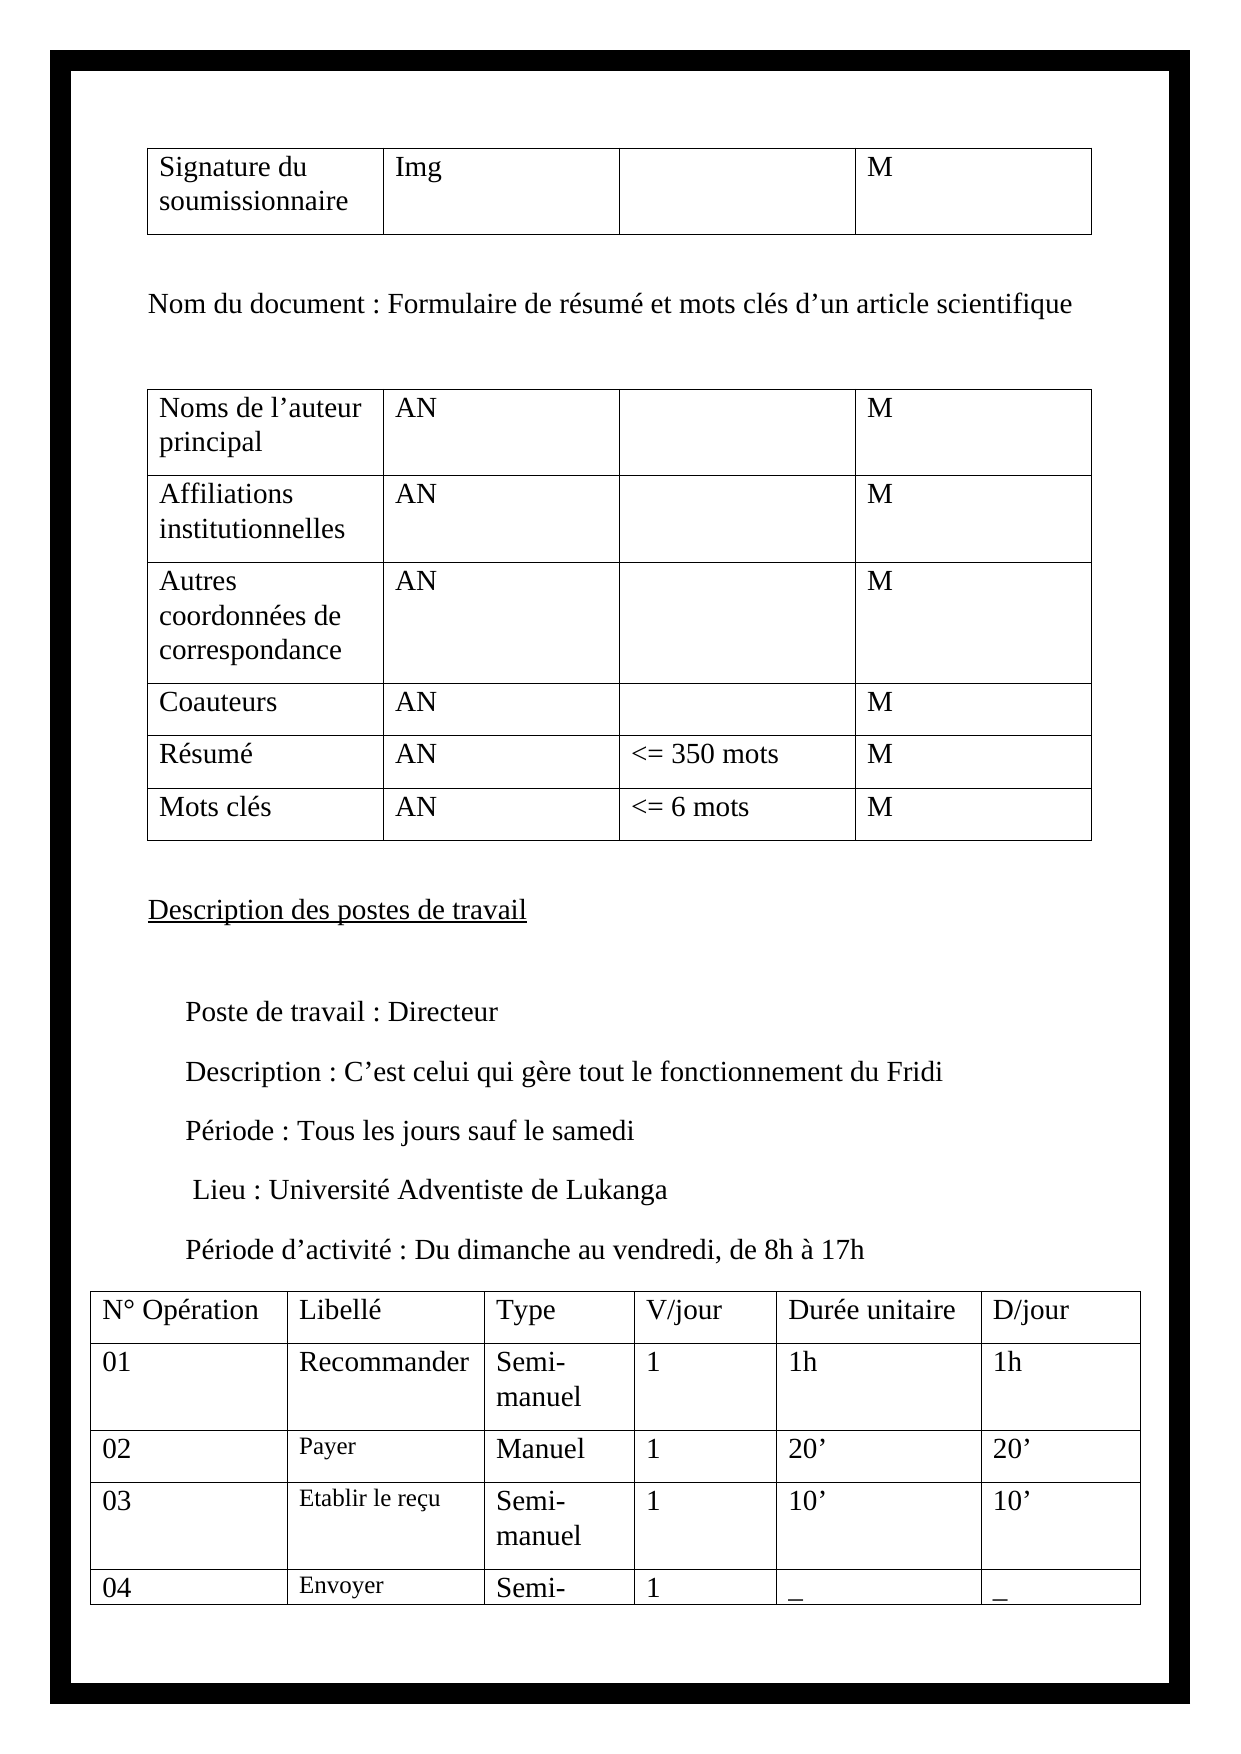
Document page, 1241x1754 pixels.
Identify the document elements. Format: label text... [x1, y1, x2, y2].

table_cell AN [384, 736, 619, 788]
table_cell 1h [982, 1344, 1140, 1430]
table_cell 1 [635, 1431, 776, 1482]
table_cell Etablir le reçu [288, 1483, 484, 1569]
table_header [620, 390, 855, 475]
text Description des postes de travail [148, 892, 1093, 926]
table_cell M [856, 149, 1091, 234]
table_cell 02 [91, 1431, 287, 1482]
table_cell Résumé [148, 736, 383, 788]
table_cell 10’ [982, 1483, 1140, 1569]
table_cell Semi- [485, 1570, 634, 1603]
table_cell Img [384, 149, 619, 234]
table_cell Coauteurs [148, 684, 383, 735]
table_header Libellé [288, 1292, 484, 1343]
table_cell 1h [777, 1344, 981, 1430]
table_cell <= 350 mots [620, 736, 855, 788]
table_cell 20’ [982, 1431, 1140, 1482]
table_cell Affiliations institutionnelles [148, 476, 383, 562]
table_cell [620, 563, 855, 683]
table_cell 20’ [777, 1431, 981, 1482]
table_header D/jour [982, 1292, 1140, 1343]
table_header Noms de l’auteur principal [148, 390, 383, 475]
text Lieu : Université Adventiste de Lukanga [185, 1172, 1093, 1206]
table_cell Signature du soumissionnaire [148, 149, 383, 234]
table_cell Recommander [288, 1344, 484, 1430]
table_cell 01 [91, 1344, 287, 1430]
table_cell AN [384, 789, 619, 840]
table_cell AN [384, 476, 619, 562]
table_cell 1 [635, 1483, 776, 1569]
table_header M [856, 390, 1091, 475]
table_cell _ [777, 1570, 981, 1603]
table_cell AN [384, 684, 619, 735]
table_cell M [856, 684, 1091, 735]
table_cell M [856, 563, 1091, 683]
text Période : Tous les jours sauf le samedi [185, 1113, 1093, 1147]
table_header V/jour [635, 1292, 776, 1343]
table_cell M [856, 789, 1091, 840]
table_header N° Opération [91, 1292, 287, 1343]
table_header AN [384, 390, 619, 475]
table_cell 10’ [777, 1483, 981, 1569]
text Période d’activité : Du dimanche au vendredi, de 8h à 17h [185, 1232, 1093, 1265]
table_cell [620, 684, 855, 735]
table_cell Mots clés [148, 789, 383, 840]
table_cell Envoyer [288, 1570, 484, 1603]
table_header Type [485, 1292, 634, 1343]
table_cell Autres coordonnées de correspondance [148, 563, 383, 683]
table_cell 03 [91, 1483, 287, 1569]
table_cell 1 [635, 1344, 776, 1430]
text Description : C’est celui qui gère tout le fonctionnement du Fridi [185, 1054, 1093, 1087]
table_cell Semi-manuel [485, 1483, 634, 1569]
table_cell [620, 476, 855, 562]
table_cell M [856, 476, 1091, 562]
text Poste de travail : Directeur [185, 994, 1093, 1028]
table_cell Semi-manuel [485, 1344, 634, 1430]
table_cell 1 [635, 1570, 776, 1603]
text Nom du document : Formulaire de résumé et mots clés d’un article scientifique [148, 286, 1093, 320]
table_cell 04 [91, 1570, 287, 1603]
table_cell Payer [288, 1431, 484, 1482]
table_cell _ [982, 1570, 1140, 1603]
table_cell Manuel [485, 1431, 634, 1482]
table_cell <= 6 mots [620, 789, 855, 840]
table_cell AN [384, 563, 619, 683]
table_cell M [856, 736, 1091, 788]
table_header Durée unitaire [777, 1292, 981, 1343]
table_cell [620, 149, 855, 234]
